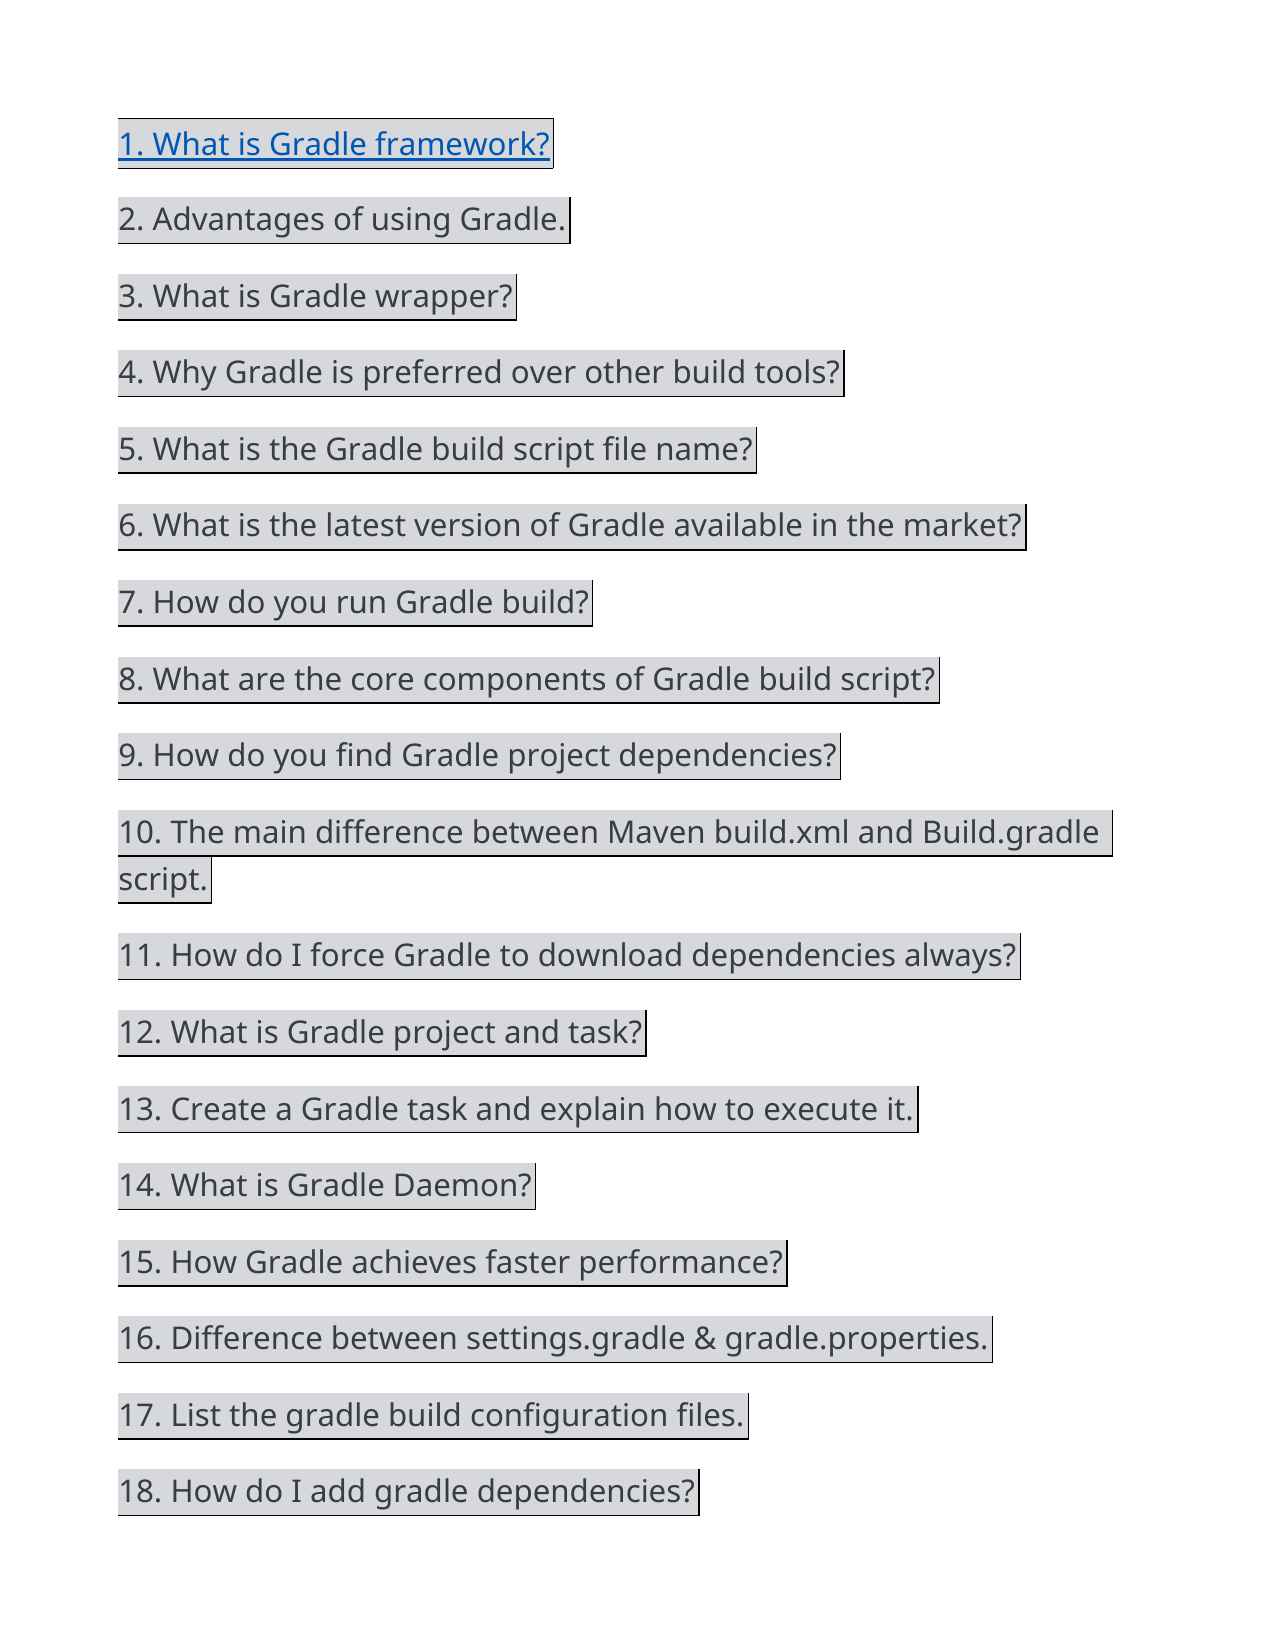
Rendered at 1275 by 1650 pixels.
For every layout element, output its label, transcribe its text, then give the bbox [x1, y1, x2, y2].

text [940, 657, 1157, 704]
text [647, 1010, 1157, 1057]
text 7. How do you run Gradle build? [118, 580, 592, 625]
text [788, 1239, 1157, 1287]
text 14. What is Gradle Daemon? [118, 1163, 535, 1209]
text [993, 1316, 1157, 1363]
text [700, 1469, 1157, 1516]
text 9. How do you find Gradle project dependencies? [118, 733, 840, 779]
text [749, 1393, 1157, 1440]
text 1. What is Gradle framework? [118, 119, 553, 168]
text [1021, 933, 1157, 980]
text [536, 1163, 1157, 1210]
text 18. How do I add gradle dependencies? [118, 1469, 698, 1515]
text [919, 1086, 1157, 1133]
text [517, 274, 1157, 321]
text 10. The main difference between Maven build.xml and Build.gradle script. [118, 810, 1112, 855]
text 8. What are the core components of Gradle build script? [118, 657, 939, 702]
text 2. Advantages of using Gradle. [118, 197, 569, 243]
text 4. Why Gradle is preferred over other build tools? [118, 350, 843, 396]
text 10. The main difference between Maven build.xml and Build.gradle script. [212, 810, 1157, 904]
text 6. What is the latest version of Gradle available in the market? [118, 503, 1026, 549]
text 12. What is Gradle project and task? [118, 1010, 645, 1055]
text 16. Difference between settings.gradle & gradle.properties. [118, 1316, 992, 1362]
text [1027, 503, 1157, 551]
text 11. How do I force Gradle to download dependencies always? [118, 933, 1020, 979]
text 17. List the gradle build configuration files. [118, 1393, 748, 1438]
text [845, 350, 1157, 397]
text [757, 427, 1157, 474]
text [593, 580, 1157, 627]
text 10. The main difference between Maven build.xml and Build.gradle script. [118, 857, 211, 902]
text 13. Create a Gradle task and explain how to execute it. [118, 1086, 917, 1132]
text [554, 118, 1157, 168]
text 5. What is the Gradle build script file name? [118, 427, 756, 472]
text 15. How Gradle achieves faster performance? [118, 1239, 787, 1285]
text [571, 197, 1157, 244]
text 3. What is Gradle wrapper? [118, 274, 516, 319]
text [841, 733, 1157, 780]
